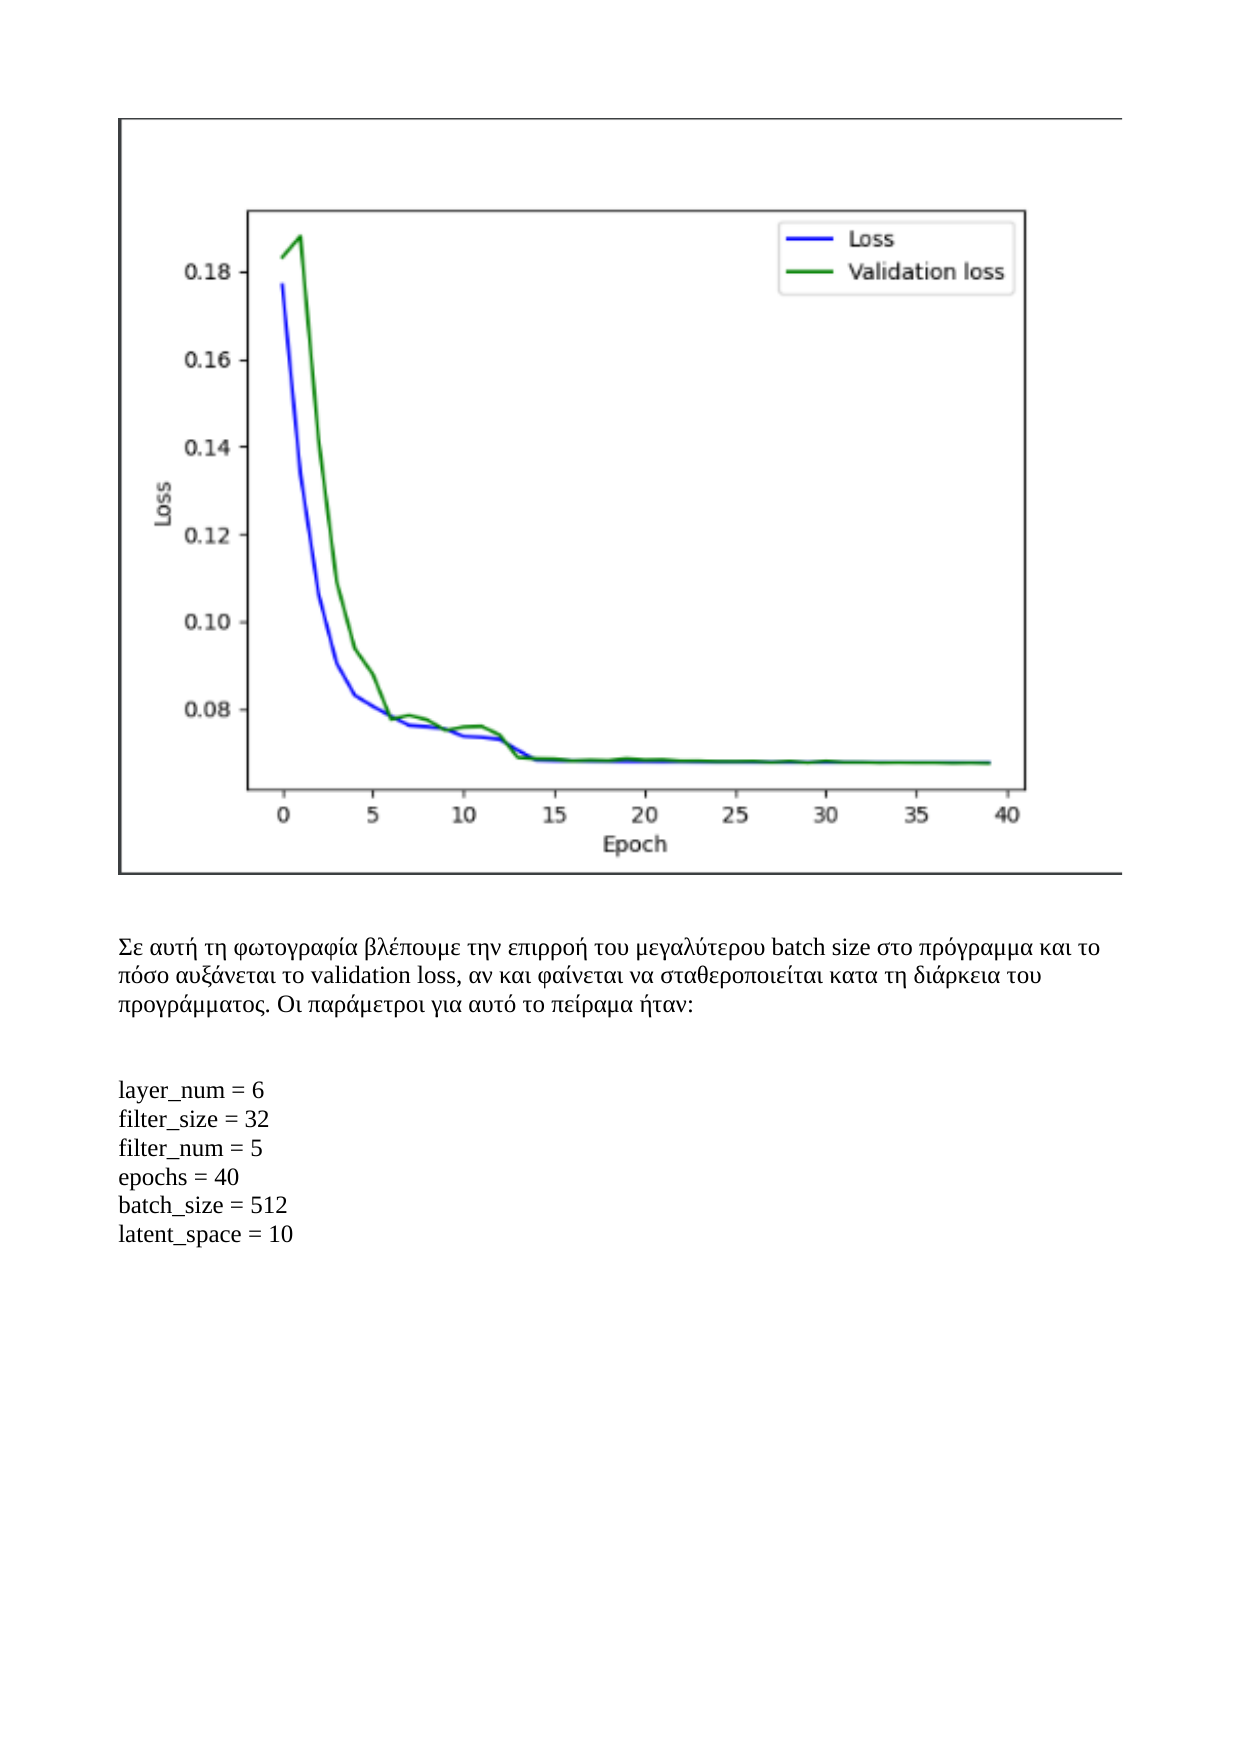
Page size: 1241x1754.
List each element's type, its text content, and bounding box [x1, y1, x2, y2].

text epochs = 40 [118, 1162, 1122, 1190]
text layer_num = 6 [118, 1075, 1122, 1104]
text filter_num = 5 [118, 1133, 1122, 1162]
text Σε αυτή τη φωτογραφία βλέπουμε την επιρροή του μεγαλύτερου batch size στο πρόγραμμα και το πόσο αυξάνεται το validation loss, αν και φαίνεται να σταθεροποιείται κατα τη διάρκεια του προγράμματος. Οι παράμετροι για αυτό το πείραμα ήταν: [118, 932, 1122, 1018]
text latent_space = 10 [118, 1219, 1122, 1248]
text batch_size = 512 [118, 1190, 1122, 1219]
text filter_size = 32 [118, 1104, 1122, 1133]
picture [118, 118, 1123, 875]
